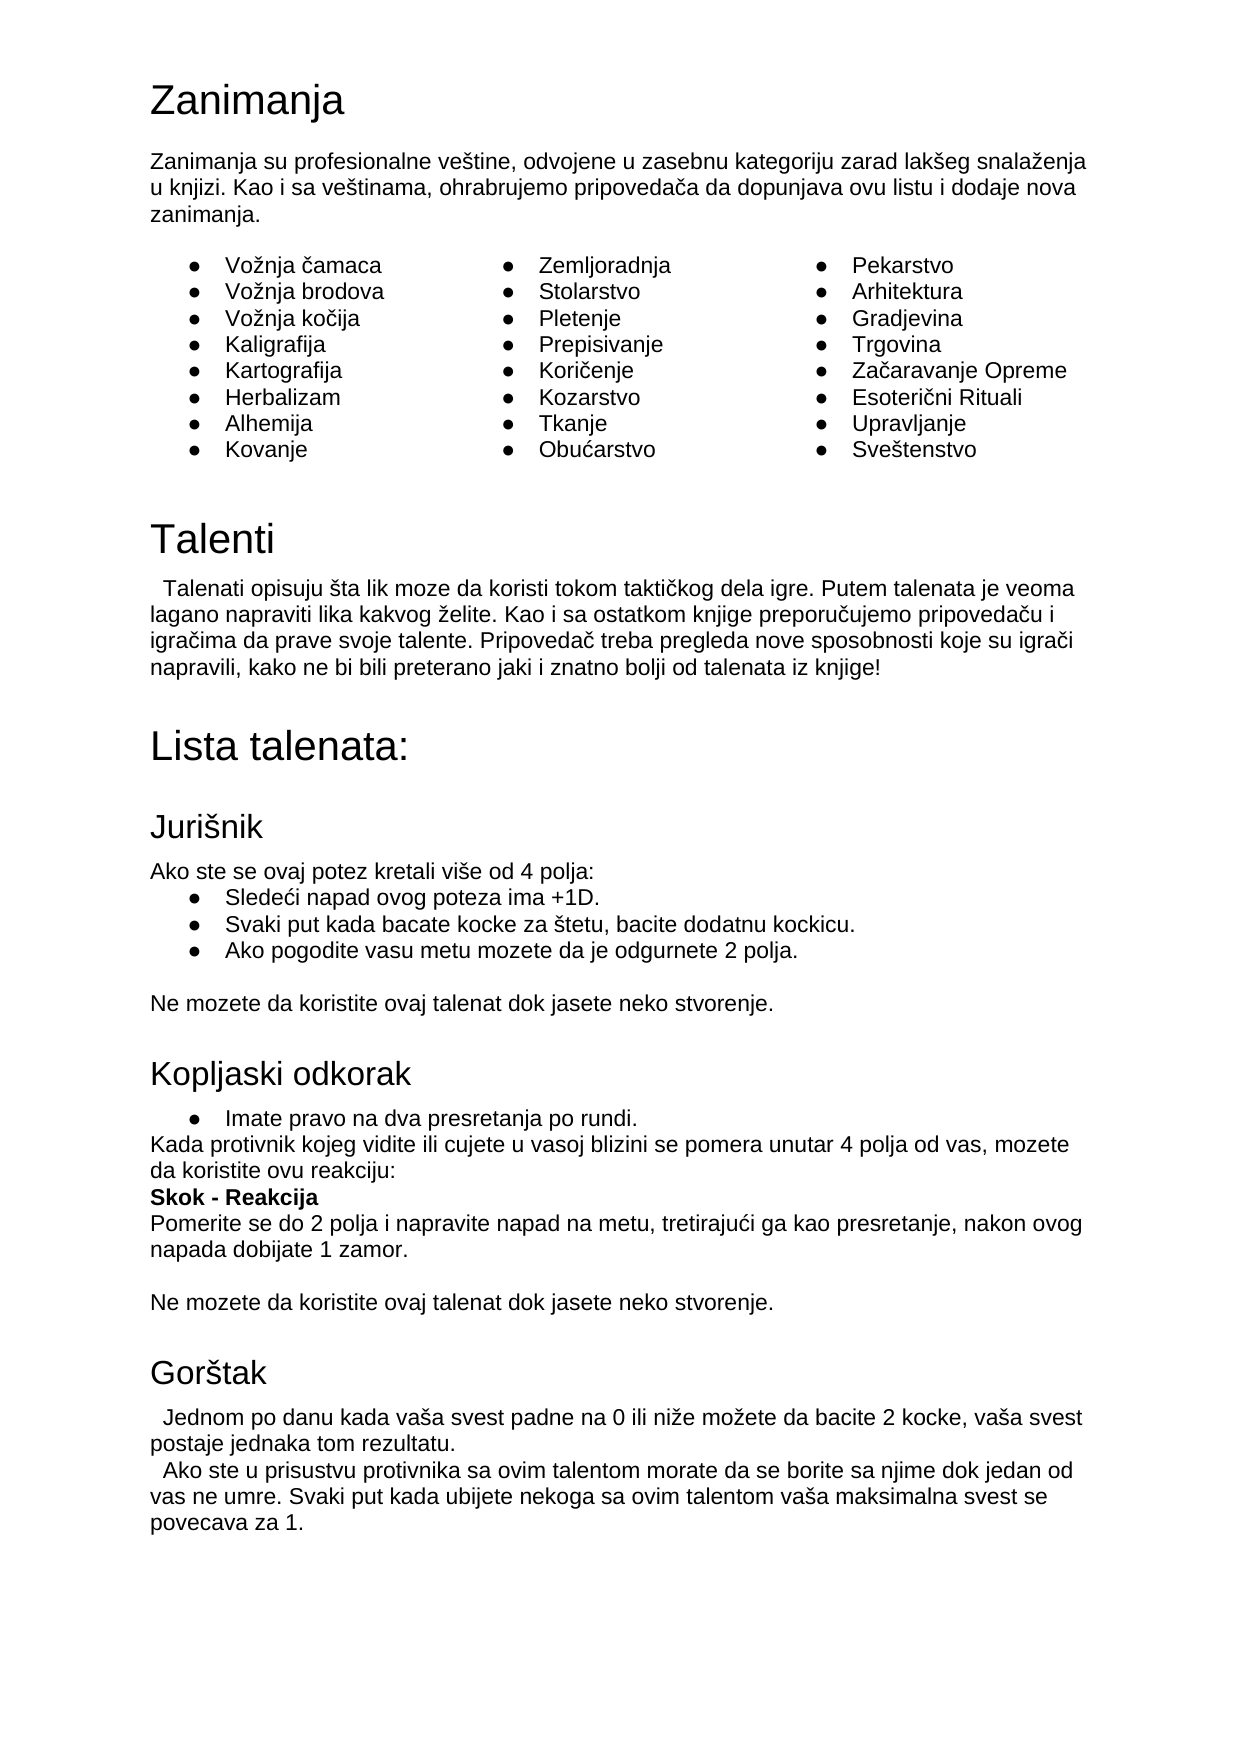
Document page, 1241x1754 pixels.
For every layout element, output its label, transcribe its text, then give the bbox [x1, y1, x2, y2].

list Začaravanje Opreme [814, 357, 1091, 384]
list Zemljoradnja [501, 252, 777, 278]
list Alhemija [187, 410, 463, 436]
list Vožnja čamaca [187, 252, 463, 278]
text Jednom po danu kada vaša svest padne na 0 ili niže možete da bacite 2 kocke, vaša svest postaje jednaka tom rezultatu. [150, 1404, 1091, 1457]
list Trgovina [814, 331, 1091, 357]
text Ako ste se ovaj potez kretali više od 4 polja: [150, 858, 1091, 884]
list Pekarstvo [814, 252, 1091, 278]
text Ne mozete da koristite ovaj talenat dok jasete neko stvorenje. [150, 1289, 1091, 1315]
list Tkanje [501, 410, 777, 436]
list Herbalizam [187, 384, 463, 410]
list Pletenje [501, 305, 777, 331]
subtitle Gorštak [150, 1353, 1091, 1391]
list Stolarstvo [501, 278, 777, 305]
subtitle Kopljaski odkorak [150, 1054, 1091, 1092]
text Ako ste u prisustvu protivnika sa ovim talentom morate da se borite sa njime dok jedan od vas ne umre. Svaki put kada ubijete nekoga sa ovim talentom vaša maksimalna svest se povecava za 1. [150, 1457, 1091, 1536]
text Kada protivnik kojeg vidite ili cujete u vasoj blizini se pomera unutar 4 polja od vas, mozete da koristite ovu reakciju: [150, 1131, 1091, 1184]
list Kozarstvo [501, 384, 777, 410]
subtitle Lista talenata: [150, 722, 1091, 769]
list Kaligrafija [187, 331, 463, 357]
text Skok - Reakcija [150, 1184, 1091, 1210]
list Ako pogodite vasu metu mozete da je odgurnete 2 polja. [187, 937, 1091, 963]
list Vožnja brodova [187, 278, 463, 305]
subtitle Talenti [150, 514, 1091, 562]
subtitle Zanimanja [150, 75, 1091, 123]
subtitle Jurišnik [150, 807, 1091, 846]
text Talenati opisuju šta lik moze da koristi tokom taktičkog dela igre. Putem talenata je veoma lagano napraviti lika kakvog želite. Kao i sa ostatkom knjige preporučujemo pripovedaču i igračima da prave svoje talente. Pripovedač treba pregleda nove sposobnosti koje su igrači napravili, kako ne bi bili preterano jaki i znatno bolji od talenata iz knjige! [150, 574, 1091, 680]
list Obućarstvo [501, 436, 777, 463]
list Kartografija [187, 357, 463, 384]
list Vožnja kočija [187, 305, 463, 331]
list Sveštenstvo [814, 436, 1091, 463]
list Prepisivanje [501, 331, 777, 357]
list Upravljanje [814, 410, 1091, 436]
text Zanimanja su profesionalne veštine, odvojene u zasebnu kategoriju zarad lakšeg snalaženja u knjizi. Kao i sa veštinama, ohrabrujemo pripovedača da dopunjava ovu listu i dodaje nova zanimanja. [150, 148, 1091, 227]
list Svaki put kada bacate kocke za štetu, bacite dodatnu kockicu. [187, 911, 1091, 937]
list Sledeći napad ovog poteza ima +1D. [187, 884, 1091, 911]
list Arhitektura [814, 278, 1091, 305]
list Gradjevina [814, 305, 1091, 331]
text Ne mozete da koristite ovaj talenat dok jasete neko stvorenje. [150, 990, 1091, 1016]
text Pomerite se do 2 polja i napravite napad na metu, tretirajući ga kao presretanje, nakon ovog napada dobijate 1 zamor. [150, 1210, 1091, 1263]
list Kovanje [187, 436, 463, 463]
list Esoterični Rituali [814, 384, 1091, 410]
list Koričenje [501, 357, 777, 384]
list Imate pravo na dva presretanja po rundi. [187, 1104, 1091, 1131]
